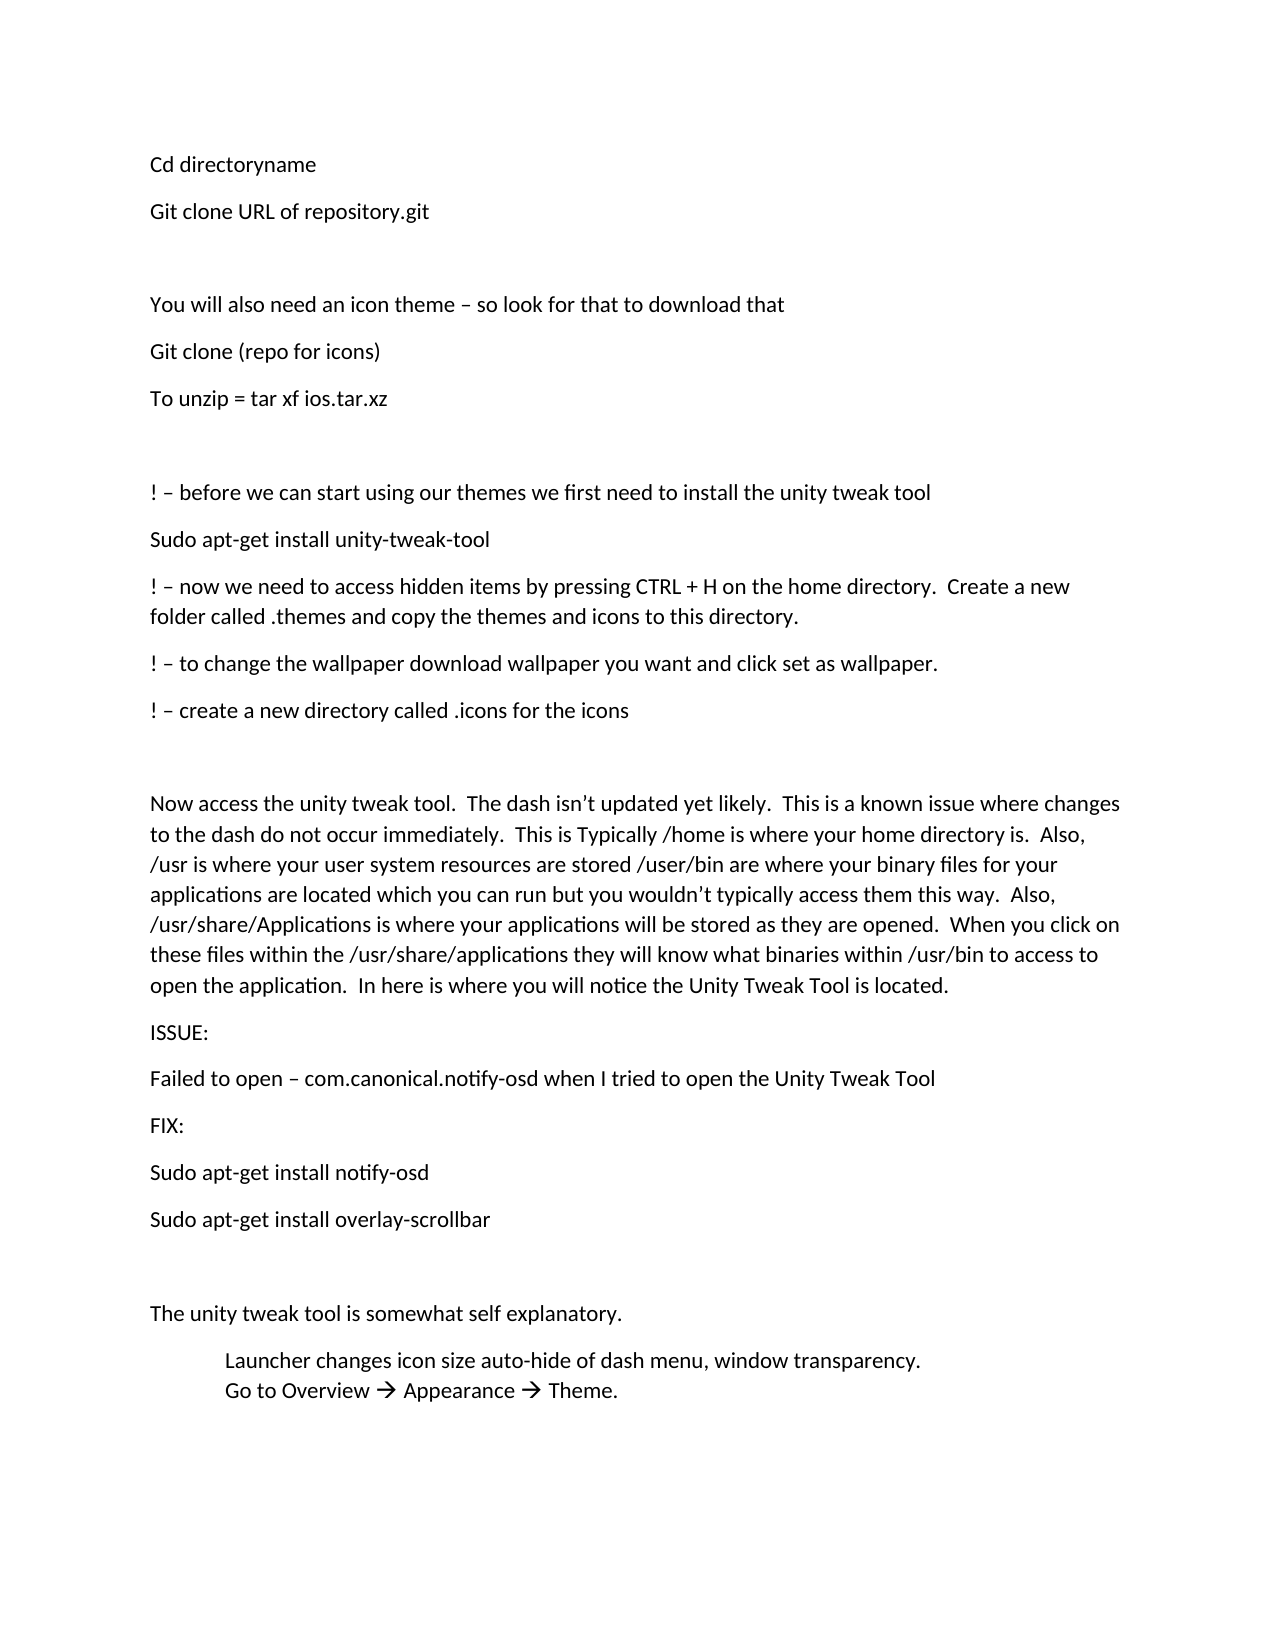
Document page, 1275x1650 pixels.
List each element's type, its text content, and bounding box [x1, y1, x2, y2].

text Now access the unity tweak tool. The dash isn’t updated yet likely. This is a known issue where changes to the dash do not occur immediately. This is Typically /home is where your home directory is. Also, /usr is where your user system resources are stored /user/bin are where your binary files for your applications are located which you can run but you wouldn’t typically access them this way. Also, /usr/share/Applications is where your applications will be stored as they are opened. When you click on these files within the /usr/share/applications they will know what binaries within /usr/bin to access to open the application. In here is where you will notice the Unity Tweak Tool is located. [150, 789, 1125, 999]
text Sudo apt-get install notify-osd [150, 1158, 1125, 1186]
text ! – to change the wallpaper download wallpaper you want and click set as wallpaper. [150, 649, 1125, 677]
text Sudo apt-get install unity-tweak-tool [150, 525, 1125, 553]
text ! – create a new directory called .icons for the icons [150, 696, 1125, 724]
text ISSUE: [150, 1018, 1125, 1046]
text Failed to open – com.canonical.notify-osd when I tried to open the Unity Tweak Tool [150, 1064, 1125, 1093]
text The unity tweak tool is somewhat self explanatory. [150, 1299, 1125, 1327]
text Sudo apt-get install overlay-scrollbar [150, 1205, 1125, 1233]
text FIX: [150, 1111, 1125, 1139]
text To unzip = tar xf ios.tar.xz [150, 384, 1125, 412]
text ! – now we need to access hidden items by pressing CTRL + H on the home directory. Create a new folder called .themes and copy the themes and icons to this directory. [150, 572, 1125, 630]
text Git clone (repo for icons) [150, 337, 1125, 366]
text Git clone URL of repository.git [150, 197, 1125, 225]
text You will also need an icon theme – so look for that to download that [150, 291, 1125, 319]
text ! – before we can start using our themes we first need to install the unity tweak tool [150, 478, 1125, 506]
list Launcher changes icon size auto-hide of dash menu, window transparency. [225, 1346, 1125, 1374]
list Go to Overview  Appearance  Theme. [225, 1376, 1125, 1404]
text Cd directoryname [150, 150, 1125, 178]
